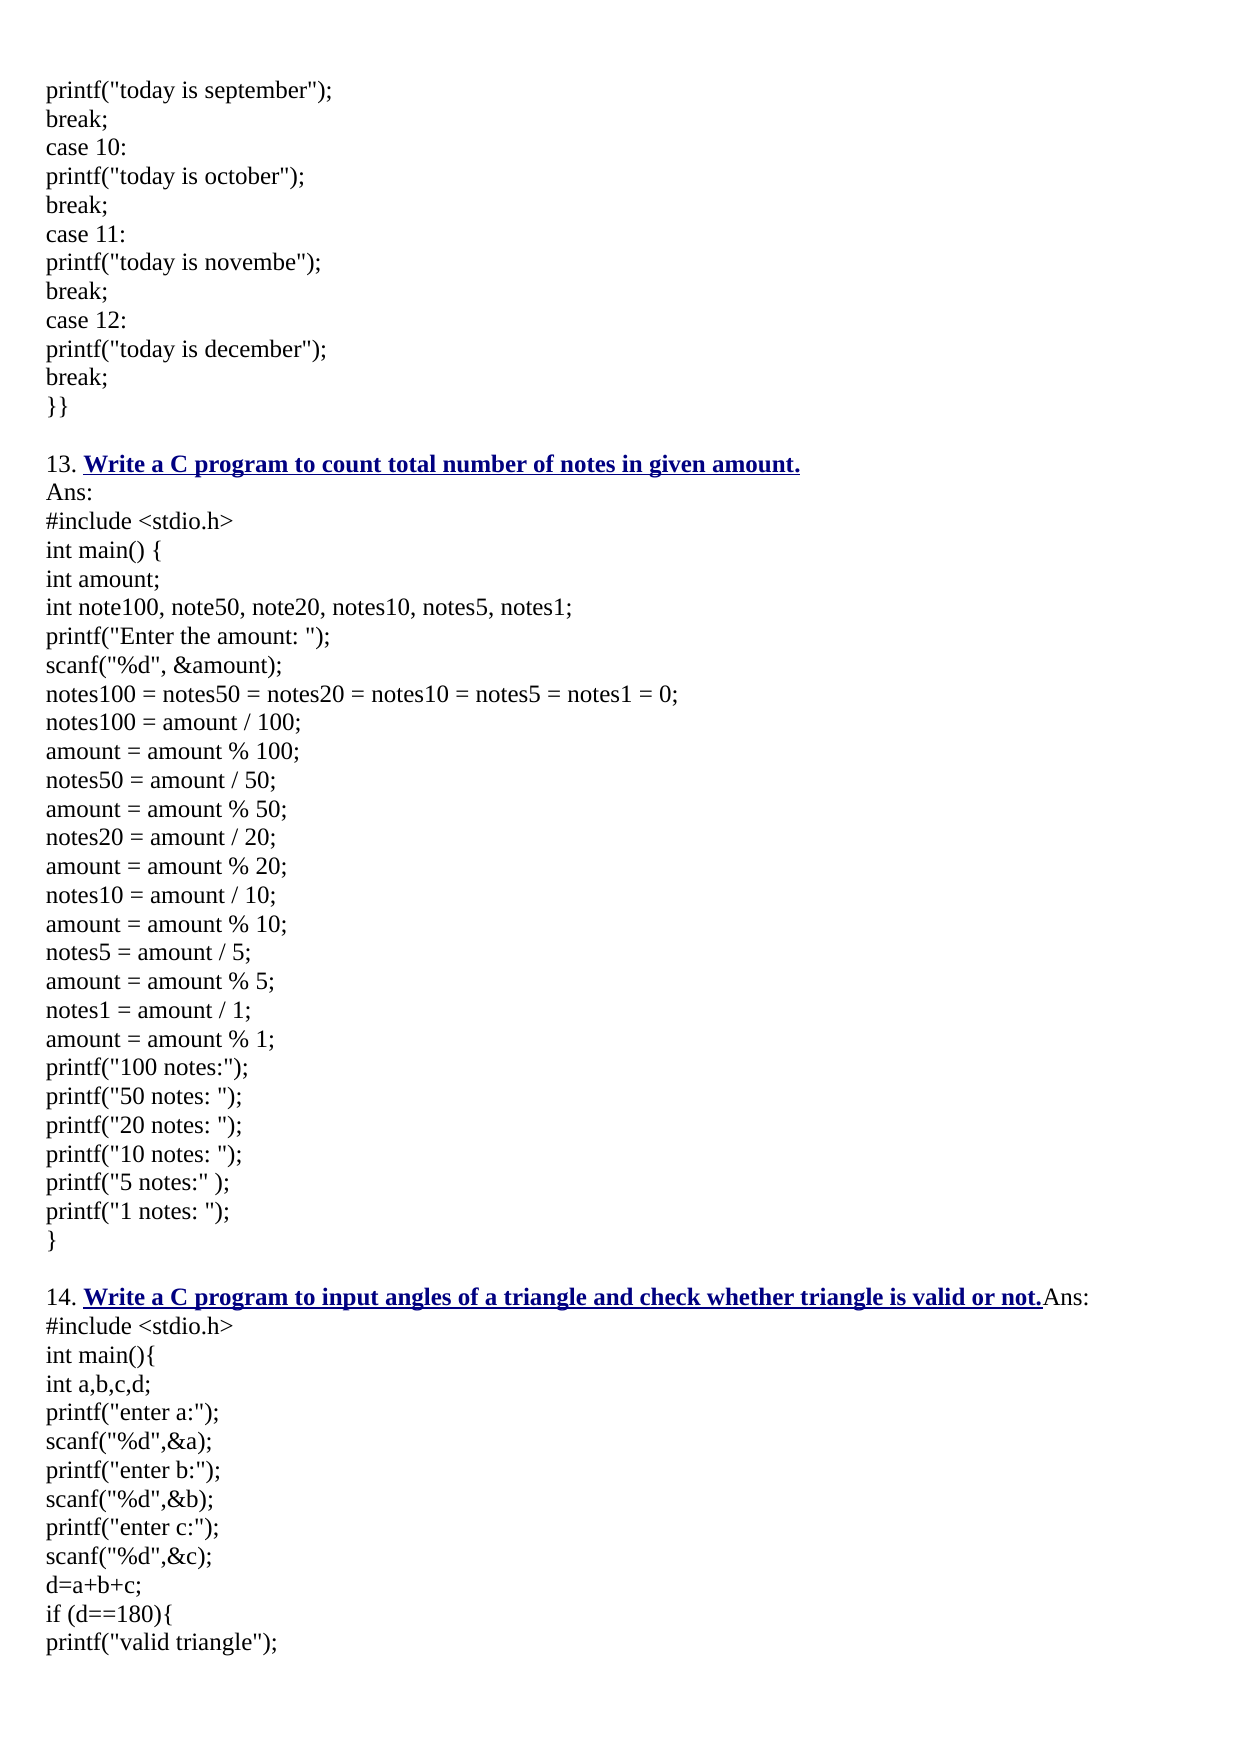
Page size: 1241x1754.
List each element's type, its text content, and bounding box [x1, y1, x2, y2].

text printf("enter b:"); [46, 1455, 1165, 1484]
text amount = amount % 20; [46, 851, 1165, 880]
text break; [46, 104, 1165, 132]
text #include <stdio.h> [46, 506, 1165, 535]
text }} [46, 391, 1165, 420]
text notes1 = amount / 1; [46, 995, 1165, 1024]
text printf("50 notes: "); [46, 1081, 1165, 1110]
text printf("10 notes: "); [46, 1139, 1165, 1167]
text printf("enter c:"); [46, 1512, 1165, 1541]
text notes50 = amount / 50; [46, 765, 1165, 794]
text printf("1 notes: "); [46, 1196, 1165, 1225]
text scanf("%d",&c); [46, 1541, 1165, 1570]
text case 11: [46, 219, 1165, 247]
text case 10: [46, 132, 1165, 161]
list Write a C program to input angles of a triangle and check whether triangle is valid or not.Ans: [46, 1282, 1165, 1311]
text notes20 = amount / 20; [46, 822, 1165, 851]
text int note100, note50, note20, notes10, notes5, notes1; [46, 592, 1165, 621]
text } [46, 1225, 1165, 1254]
text printf("100 notes:"); [46, 1052, 1165, 1081]
text break; [46, 190, 1165, 219]
text printf("20 notes: "); [46, 1110, 1165, 1139]
text int main(){ [46, 1340, 1165, 1369]
text d=a+b+c; [46, 1570, 1165, 1599]
text amount = amount % 1; [46, 1024, 1165, 1052]
text int a,b,c,d; [46, 1369, 1165, 1397]
text printf("today is september"); [46, 75, 1165, 104]
text int main() { [46, 535, 1165, 564]
text printf("today is december"); [46, 334, 1165, 362]
text scanf("%d", &amount); [46, 650, 1165, 679]
text printf("Enter the amount: "); [46, 621, 1165, 650]
text printf("valid triangle"); [46, 1627, 1165, 1656]
text if (d==180){ [46, 1599, 1165, 1627]
text notes100 = notes50 = notes20 = notes10 = notes5 = notes1 = 0; [46, 679, 1165, 707]
text break; [46, 362, 1165, 391]
text case 12: [46, 305, 1165, 334]
text #include <stdio.h> [46, 1311, 1165, 1340]
text amount = amount % 100; [46, 736, 1165, 765]
text break; [46, 276, 1165, 305]
text scanf("%d",&a); [46, 1426, 1165, 1455]
text printf("enter a:"); [46, 1397, 1165, 1426]
text printf("today is novembe"); [46, 247, 1165, 276]
text notes10 = amount / 10; [46, 880, 1165, 909]
text int amount; [46, 564, 1165, 592]
text notes100 = amount / 100; [46, 707, 1165, 736]
text printf("5 notes:" ); [46, 1167, 1165, 1196]
text amount = amount % 10; [46, 909, 1165, 937]
text amount = amount % 50; [46, 794, 1165, 822]
text notes5 = amount / 5; [46, 937, 1165, 966]
text printf("today is october"); [46, 161, 1165, 190]
text Ans: [46, 477, 1165, 506]
text scanf("%d",&b); [46, 1484, 1165, 1512]
text amount = amount % 5; [46, 966, 1165, 995]
list Write a C program to count total number of notes in given amount. [46, 449, 1165, 477]
